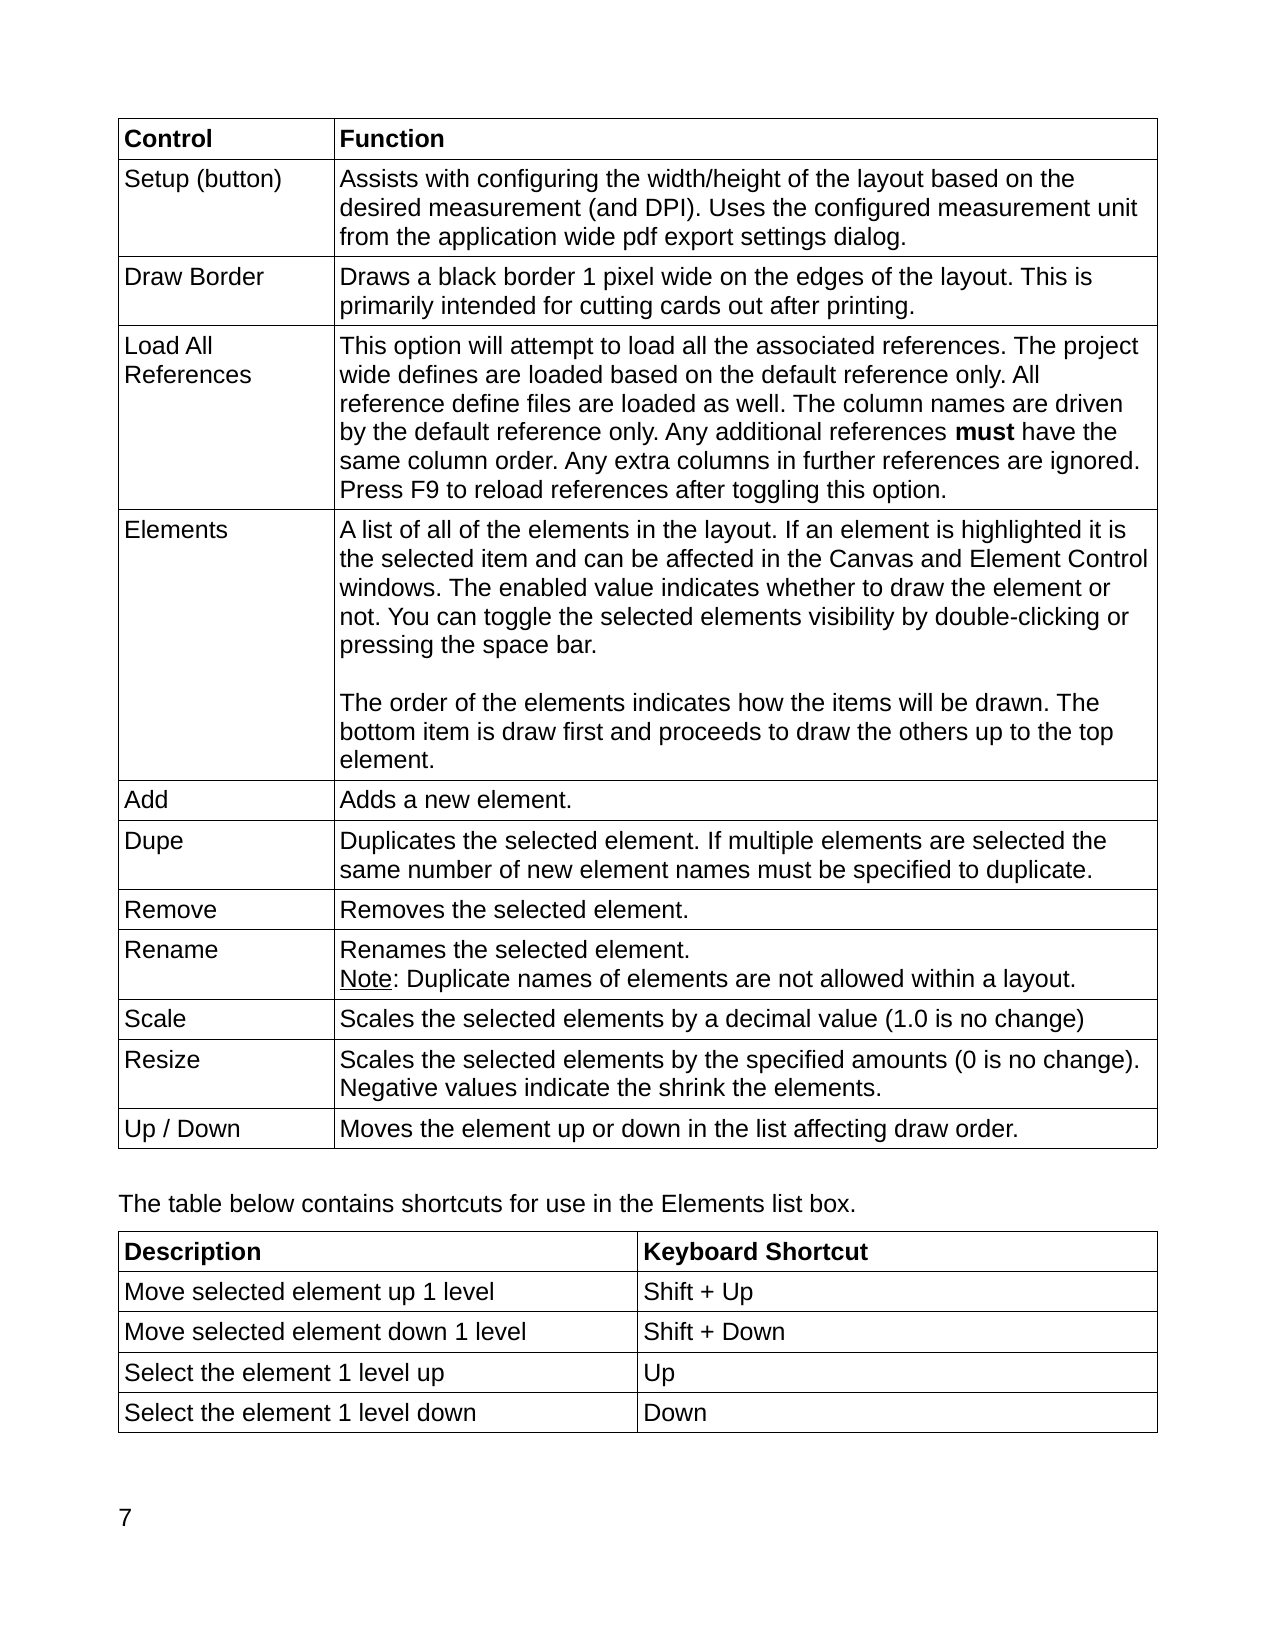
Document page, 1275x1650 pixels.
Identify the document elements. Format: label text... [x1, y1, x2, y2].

table_cell Up / Down [119, 1109, 334, 1148]
table_cell Shift + Down [638, 1312, 1157, 1352]
table_header Function [335, 119, 1157, 158]
table_cell Scale [119, 1000, 334, 1039]
table_cell Draw Border [119, 257, 334, 325]
table_cell Scales the selected elements by a decimal value (1.0 is no change) [335, 1000, 1157, 1039]
table_cell Add [119, 781, 334, 820]
table_cell Scales the selected elements by the specified amounts (0 is no change). Negative values indicate the shrink the elements. [335, 1040, 1157, 1108]
table_header Control [119, 119, 334, 158]
table_cell Resize [119, 1040, 334, 1108]
table_cell Adds a new element. [335, 781, 1157, 820]
table_cell Dupe [119, 821, 334, 889]
table_cell Removes the selected element. [335, 890, 1157, 929]
text The table below contains shortcuts for use in the Elements list box. [118, 1189, 1157, 1218]
table_cell Moves the element up or down in the list affecting draw order. [335, 1109, 1157, 1148]
table_cell Rename [119, 930, 334, 998]
table_cell Down [638, 1393, 1157, 1432]
table_cell Assists with configuring the width/height of the layout based on the desired measurement (and DPI). Uses the configured measurement unit from the application wide pdf export settings dialog. [335, 160, 1157, 256]
table_cell Remove [119, 890, 334, 929]
table_header Keyboard Shortcut [638, 1232, 1157, 1271]
table_cell Setup (button) [119, 160, 334, 256]
table_cell Select the element 1 level down [119, 1393, 637, 1432]
table_cell Elements [119, 510, 334, 780]
table_cell Select the element 1 level up [119, 1353, 637, 1392]
table_cell This option will attempt to load all the associated references. The project wide defines are loaded based on the default reference only. All reference define files are loaded as well. The column names are driven by the default reference only. Any additional references must have the same column order. Any extra columns in further references are ignored. Press F9 to reload references after toggling this option. [335, 326, 1157, 509]
table_cell Draws a black border 1 pixel wide on the edges of the layout. This is primarily intended for cutting cards out after printing. [335, 257, 1157, 325]
table_cell A list of all of the elements in the layout. If an element is highlighted it is the selected item and can be affected in the Canvas and Element Control windows. The enabled value indicates whether to draw the element or not. You can toggle the selected elements visibility by double-clicking or pressing the space bar. The order of the elements indicates how the items will be drawn. The bottom item is draw first and proceeds to draw the others up to the top element. [335, 510, 1157, 780]
table_header Description [119, 1232, 637, 1271]
table_cell Shift + Up [638, 1272, 1157, 1311]
table_cell Load All References [119, 326, 334, 509]
table_cell Duplicates the selected element. If multiple elements are selected the same number of new element names must be specified to duplicate. [335, 821, 1157, 889]
table_cell Move selected element down 1 level [119, 1312, 637, 1352]
table_cell Renames the selected element. Note: Duplicate names of elements are not allowed within a layout. [335, 930, 1157, 998]
table_cell Move selected element up 1 level [119, 1272, 637, 1311]
table_cell Up [638, 1353, 1157, 1392]
